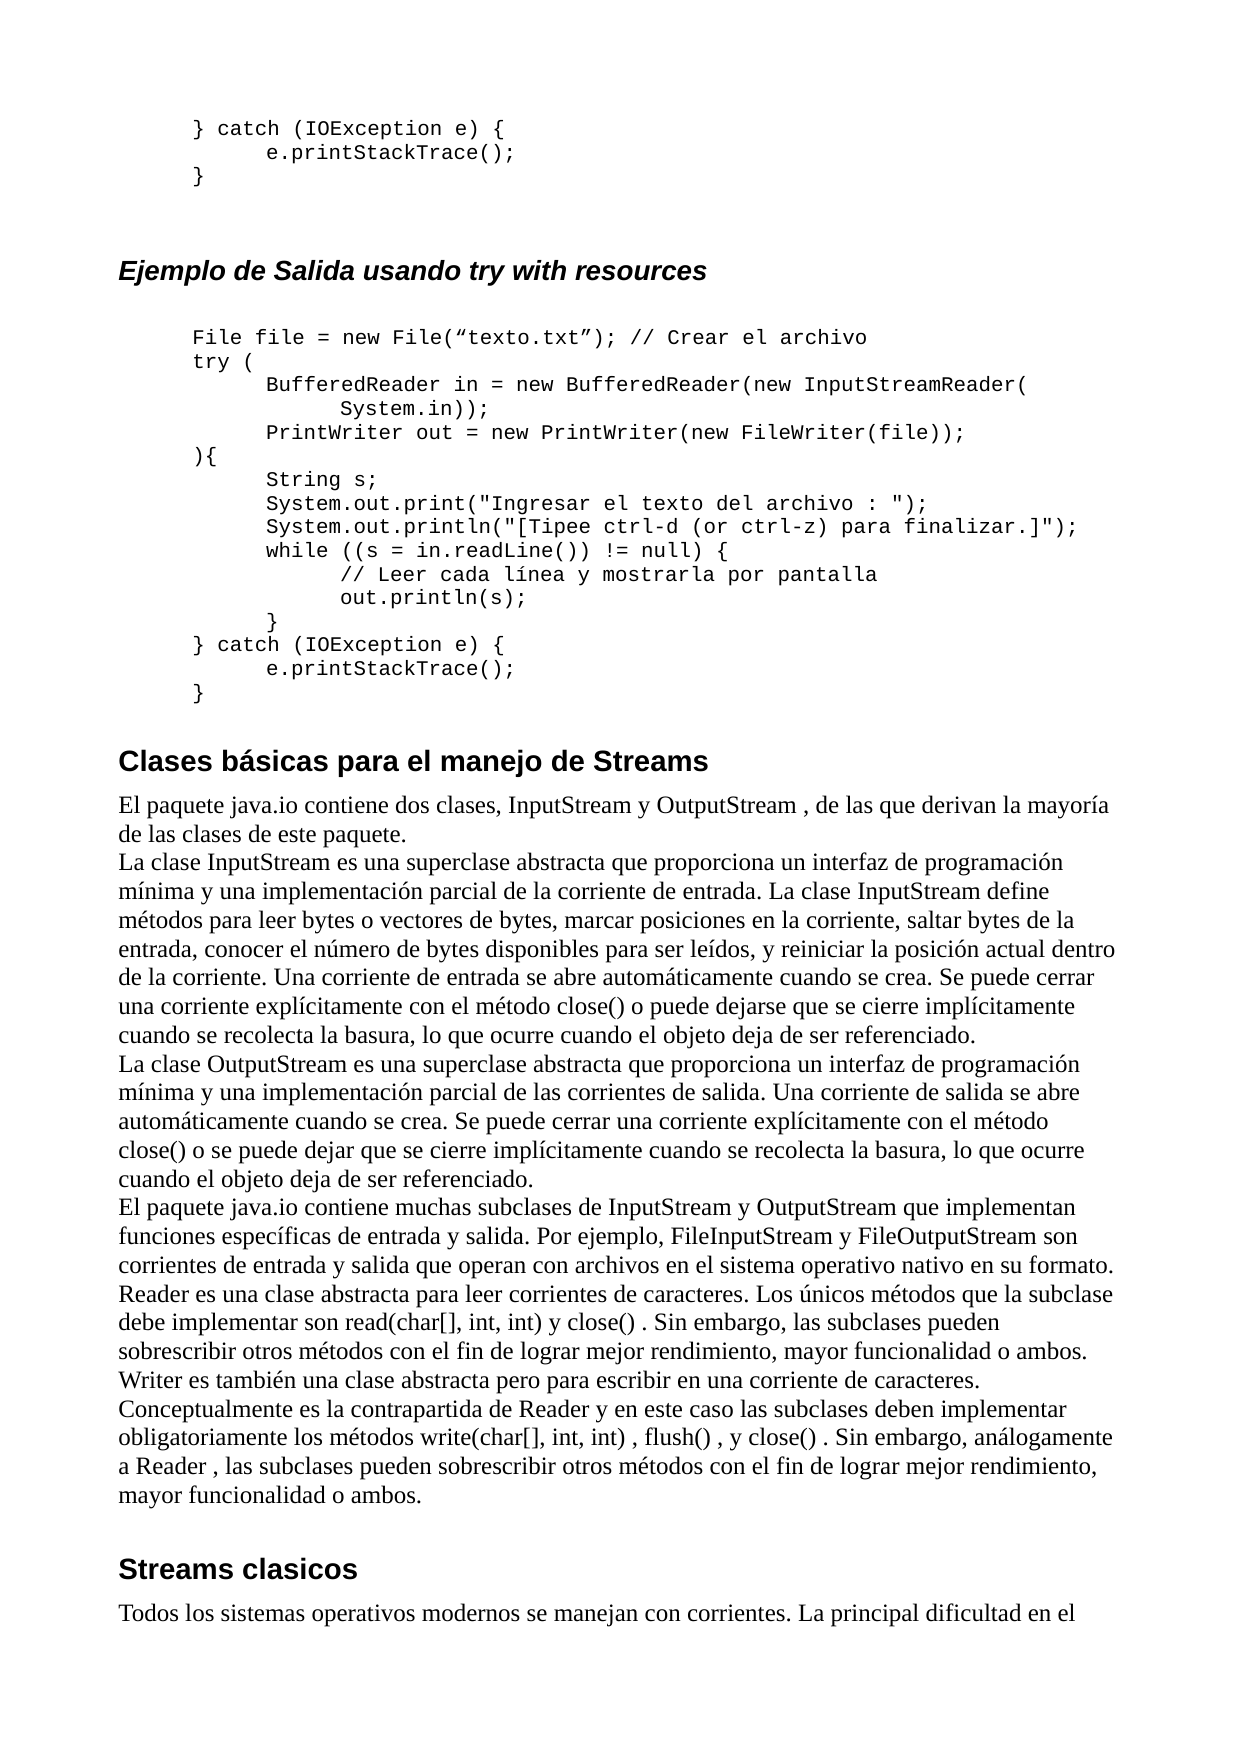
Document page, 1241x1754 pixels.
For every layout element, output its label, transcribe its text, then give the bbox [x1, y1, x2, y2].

text PrintWriter out = new PrintWriter(new FileWriter(file)); [118, 422, 1122, 445]
subtitle Ejemplo de Salida usando try with resources [118, 254, 1122, 286]
text String s; [118, 469, 1122, 493]
text ){ [118, 445, 1122, 469]
text } catch (IOException e) { [118, 118, 1122, 142]
text e.printStackTrace(); [118, 142, 1122, 165]
text El paquete java.io contiene muchas subclases de InputStream y OutputStream que implementan [118, 1192, 1122, 1221]
text funciones específicas de entrada y salida. Por ejemplo, FileInputStream y FileOutputStream son corrientes de entrada y salida que operan con archivos en el sistema operativo nativo en su formato. [118, 1221, 1122, 1279]
text } [118, 682, 1122, 705]
text File file = new File(“texto.txt”); // Crear el archivo [118, 327, 1122, 351]
text de las clases de este paquete. [118, 819, 1122, 847]
text System.out.println("[Tipee ctrl-d (or ctrl-z) para finalizar.]"); [118, 516, 1122, 540]
text El paquete java.io contiene dos clases, InputStream y OutputStream , de las que derivan la mayoría [118, 790, 1122, 819]
text La clase OutputStream es una superclase abstracta que proporciona un interfaz de programación [118, 1049, 1122, 1077]
text close() o se puede dejar que se cierre implícitamente cuando se recolecta la basura, lo que ocurre [118, 1135, 1122, 1164]
text } [118, 611, 1122, 634]
text obligatoriamente los métodos write(char[], int, int) , flush() , y close() . Sin embargo, análogamente a Reader , las subclases pueden sobrescribir otros métodos con el fin de lograr mejor rendimiento, mayor funcionalidad o ambos. [118, 1422, 1122, 1509]
text } [118, 165, 1122, 189]
text try ( [118, 351, 1122, 374]
text Conceptualmente es la contrapartida de Reader y en este caso las subclases deben implementar [118, 1394, 1122, 1422]
text cuando el objeto deja de ser referenciado. [118, 1164, 1122, 1192]
text mínima y una implementación parcial de las corrientes de salida. Una corriente de salida se abre [118, 1077, 1122, 1106]
text Reader es una clase abstracta para leer corrientes de caracteres. Los únicos métodos que la subclase debe implementar son read(char[], int, int) y close() . Sin embargo, las subclases pueden sobrescribir otros métodos con el fin de lograr mejor rendimiento, mayor funcionalidad o ambos. [118, 1279, 1122, 1365]
text automáticamente cuando se crea. Se puede cerrar una corriente explícitamente con el método [118, 1106, 1122, 1135]
text Writer es también una clase abstracta pero para escribir en una corriente de caracteres. [118, 1365, 1122, 1394]
text La clase InputStream es una superclase abstracta que proporciona un interfaz de programación mínima y una implementación parcial de la corriente de entrada. La clase InputStream define métodos para leer bytes o vectores de bytes, marcar posiciones en la corriente, saltar bytes de la entrada, conocer el número de bytes disponibles para ser leídos, y reiniciar la posición actual dentro de la corriente. Una corriente de entrada se abre automáticamente cuando se crea. Se puede cerrar una corriente explícitamente con el método close() o puede dejarse que se cierre implícitamente cuando se recolecta la basura, lo que ocurre cuando el objeto deja de ser referenciado. [118, 847, 1122, 1049]
subtitle Clases básicas para el manejo de Streams [118, 744, 1122, 777]
text Todos los sistemas operativos modernos se manejan con corrientes. La principal dificultad en el [118, 1598, 1122, 1627]
text System.out.print("Ingresar el texto del archivo : "); [118, 493, 1122, 516]
subtitle Streams clasicos [118, 1552, 1122, 1586]
text while ((s = in.readLine()) != null) { [118, 540, 1122, 563]
text out.println(s); [118, 587, 1122, 611]
text BufferedReader in = new BufferedReader(new InputStreamReader( [118, 374, 1122, 398]
text // Leer cada línea y mostrarla por pantalla [118, 563, 1122, 587]
text } catch (IOException e) { [118, 634, 1122, 658]
text e.printStackTrace(); [118, 658, 1122, 682]
text System.in)); [118, 398, 1122, 422]
